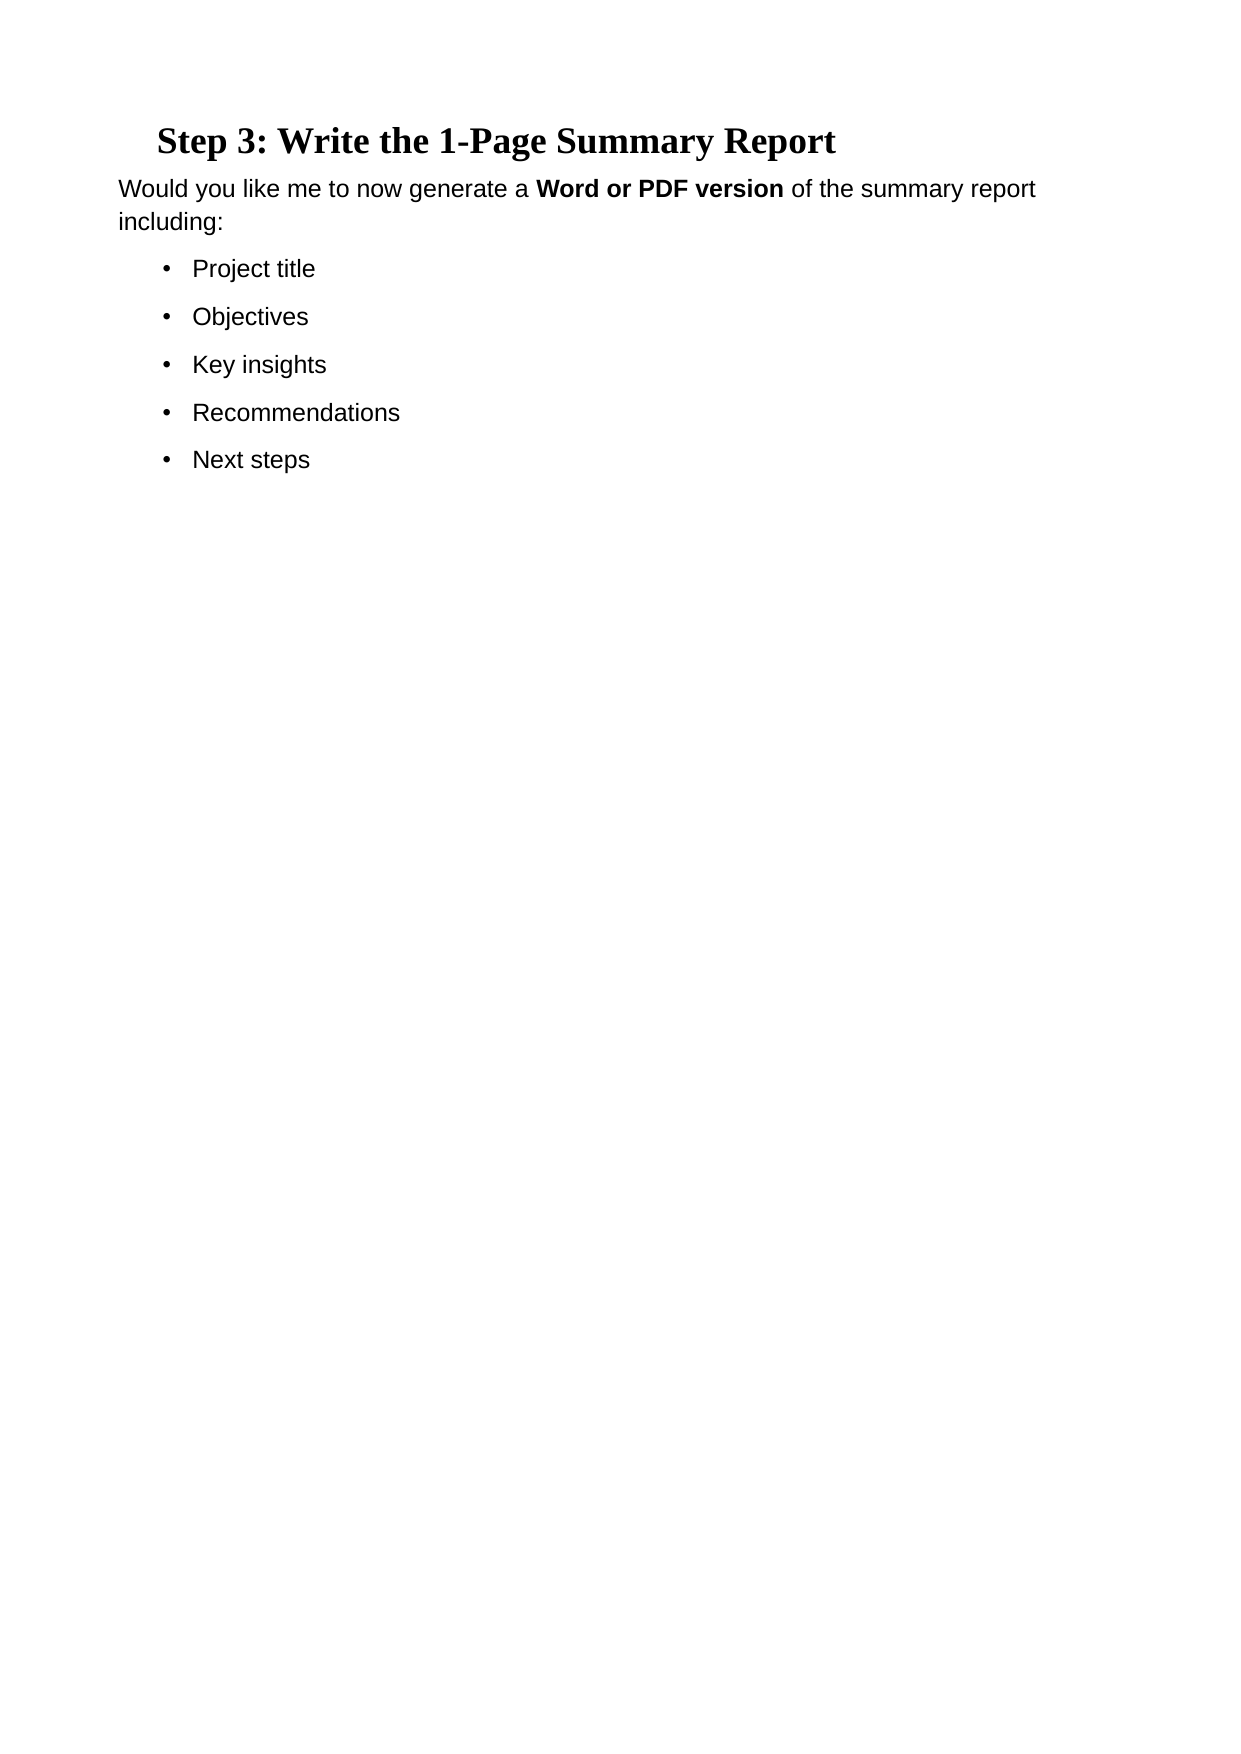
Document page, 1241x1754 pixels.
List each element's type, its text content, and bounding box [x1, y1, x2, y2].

list Recommendations [162, 397, 1122, 426]
list Key insights [162, 350, 1122, 379]
subtitle ✅ Step 3: Write the 1-Page Summary Report [118, 118, 1122, 161]
text Would you like me to now generate a Word or PDF version of the summary report including: [118, 174, 1122, 236]
list Next steps [162, 445, 1122, 474]
list Objectives [162, 302, 1122, 331]
list Project title [162, 254, 1122, 283]
